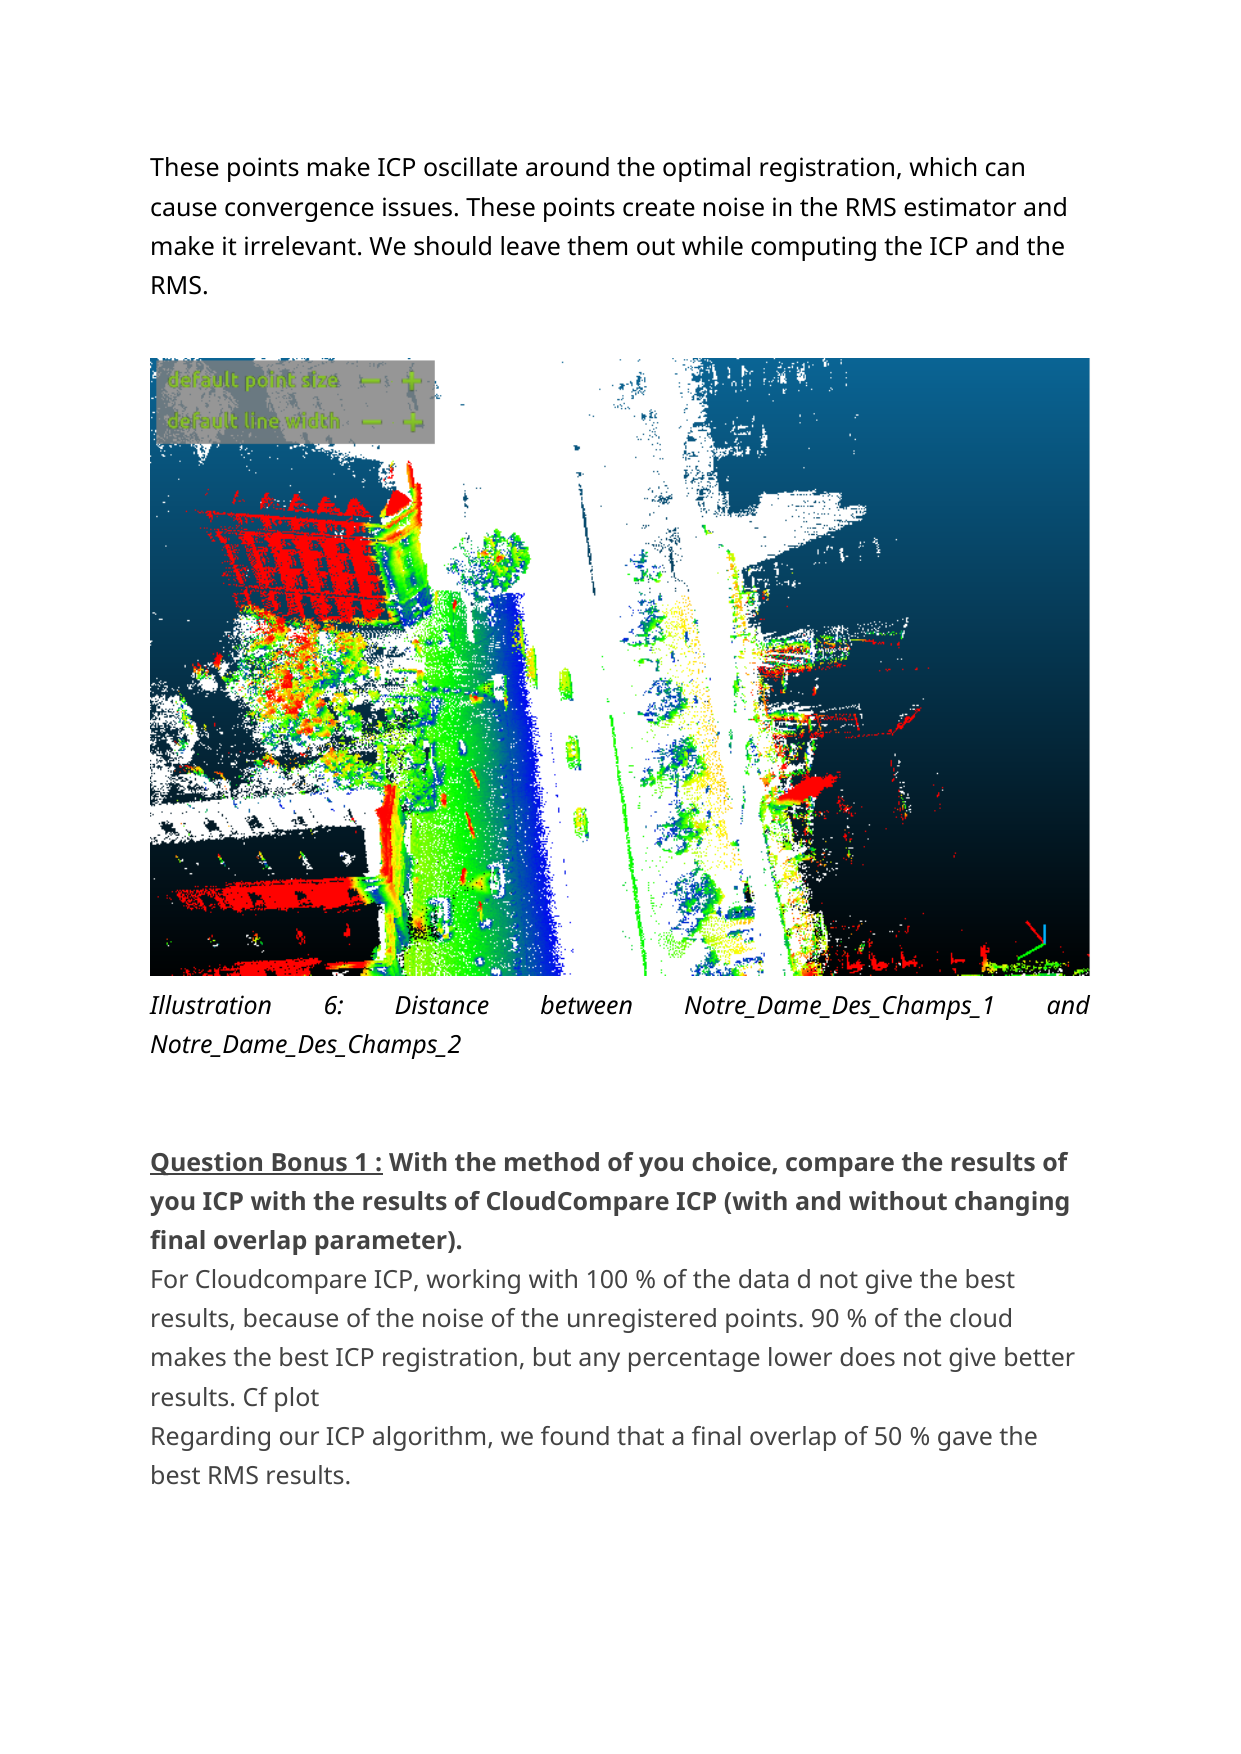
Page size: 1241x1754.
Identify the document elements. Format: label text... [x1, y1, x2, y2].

picture [150, 358, 1091, 976]
text Illustration 6: Distance between Notre_Dame_Des_Champs_1 and Notre_Dame_Des_Champs_2 [150, 976, 1090, 1061]
picture [261, 493, 273, 508]
text Question Bonus 1 : With the method of you choice, compare the results of you ICP with the results of CloudCompare ICP (with and without changing final overlap parameter). [150, 1144, 1090, 1257]
picture [515, 965, 521, 976]
text These points make ICP oscillate around the optimal registration, which can cause convergence issues. These points create noise in the RMS estimator and make it irrelevant. We should leave them out while computing the ICP and the RMS. [150, 150, 1090, 302]
picture [289, 494, 305, 513]
text For Cloudcompare ICP, working with 100 % of the data d not give the best results, because of the noise of the unregistered points. 90 % of the cloud makes the best ICP registration, but any percentage lower does not give better results. Cf plot [150, 1262, 1090, 1413]
text Regarding our ICP algorithm, we found that a final overlap of 50 % gave the best RMS results. [150, 1418, 1090, 1492]
picture [206, 511, 219, 519]
